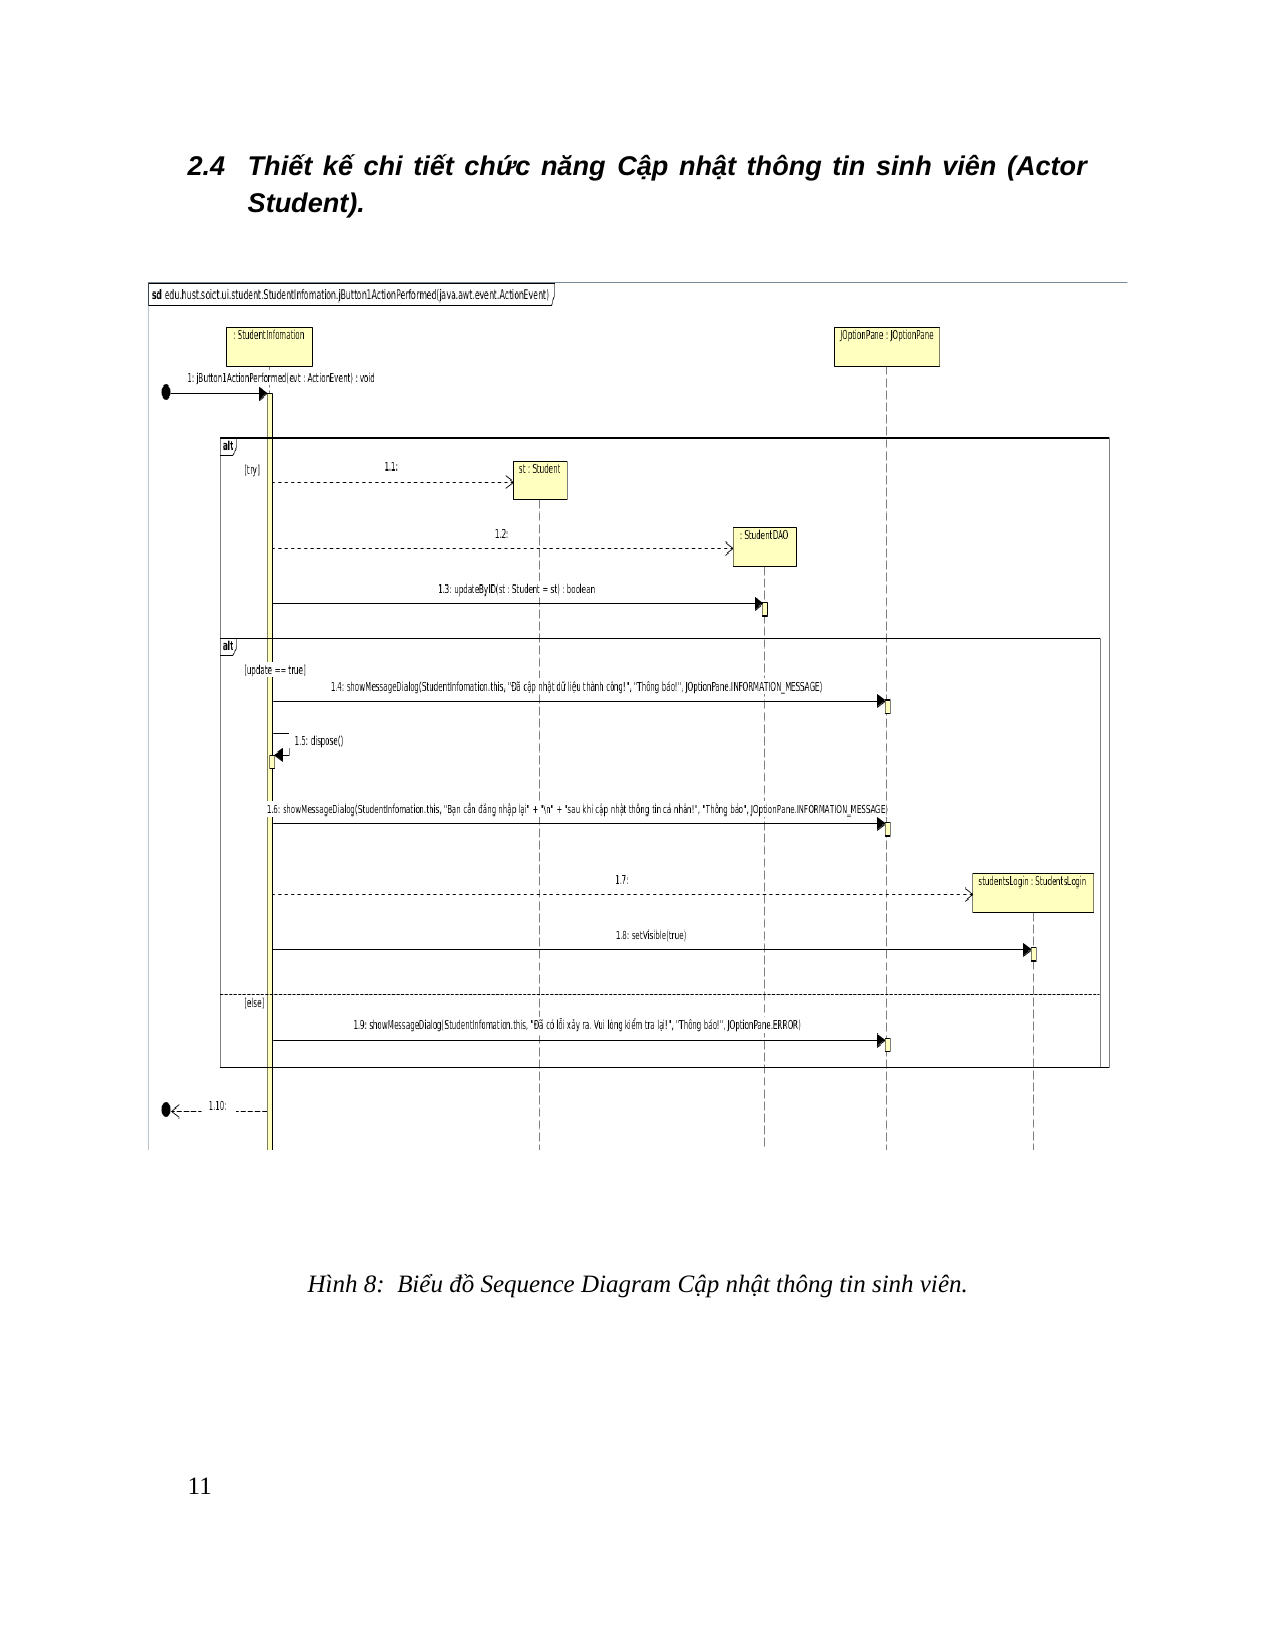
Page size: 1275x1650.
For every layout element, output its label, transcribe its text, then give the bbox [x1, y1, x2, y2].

text Hình 8: Biểu đồ Sequence Diagram Cập nhật thông tin sinh viên. [187, 1269, 1087, 1297]
subtitle Thiết kế chi tiết chức năng Cập nhật thông tin sinh viên (Actor Student). [187, 150, 1087, 219]
picture [147, 282, 1128, 1150]
